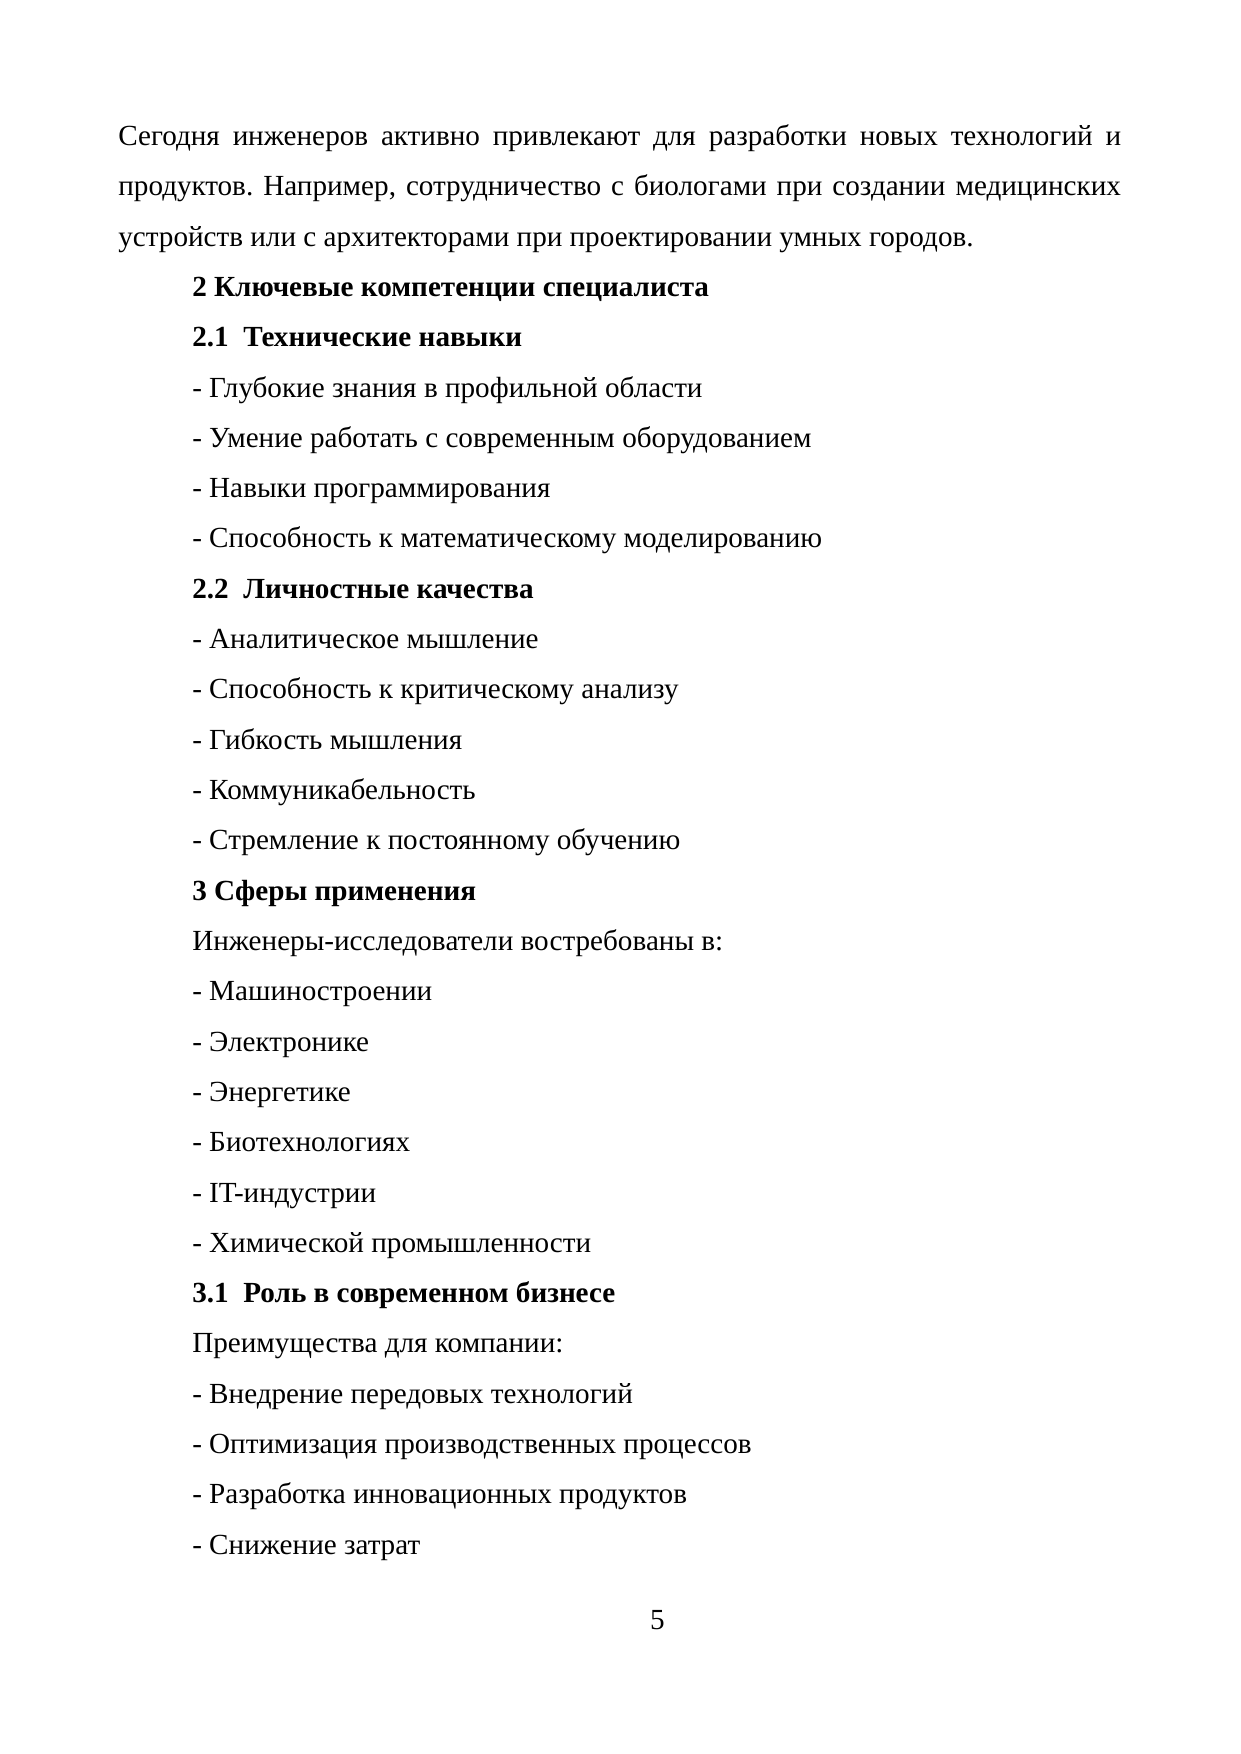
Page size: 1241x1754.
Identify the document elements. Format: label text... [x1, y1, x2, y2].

text - Способность к критическому анализу [118, 672, 1122, 705]
text - Машиностроении [118, 973, 1122, 1007]
text - Коммуникабельность [118, 772, 1122, 806]
text - Гибкость мышления [118, 722, 1122, 755]
text - Химической промышленности [118, 1225, 1122, 1258]
text - Энергетике [118, 1074, 1122, 1108]
text Сегодня инженеров активно привлекают для разработки новых технологий и продуктов. Например, сотрудничество с биологами при создании медицинских устройств или с архитекторами при проектировании умных городов. [118, 118, 1122, 252]
subtitle Личностные качества [118, 571, 1122, 604]
subtitle Технические навыки [118, 319, 1122, 353]
text Инженеры-исследователи востребованы в: [118, 923, 1122, 957]
text - Умение работать с современным оборудованием [118, 420, 1122, 453]
text - Способность к математическому моделированию [118, 521, 1122, 554]
text - Разработка инновационных продуктов [118, 1477, 1122, 1510]
text - Электронике [118, 1024, 1122, 1057]
subtitle Сферы применения [118, 873, 1122, 906]
text - Глубокие знания в профильной области [118, 370, 1122, 403]
text - Оптимизация производственных процессов [118, 1426, 1122, 1460]
text - Аналитическое мышление [118, 621, 1122, 655]
text - Внедрение передовых технологий [118, 1376, 1122, 1409]
text - Стремление к постоянному обучению [118, 822, 1122, 856]
text - Биотехнологиях [118, 1124, 1122, 1158]
subtitle Ключевые компетенции специалиста [118, 269, 1122, 303]
text - Снижение затрат [118, 1527, 1122, 1560]
text - Навыки программирования [118, 470, 1122, 504]
text Преимущества для компании: [118, 1326, 1122, 1359]
text - IT-индустрии [118, 1175, 1122, 1208]
subtitle Роль в современном бизнесе [118, 1275, 1122, 1309]
